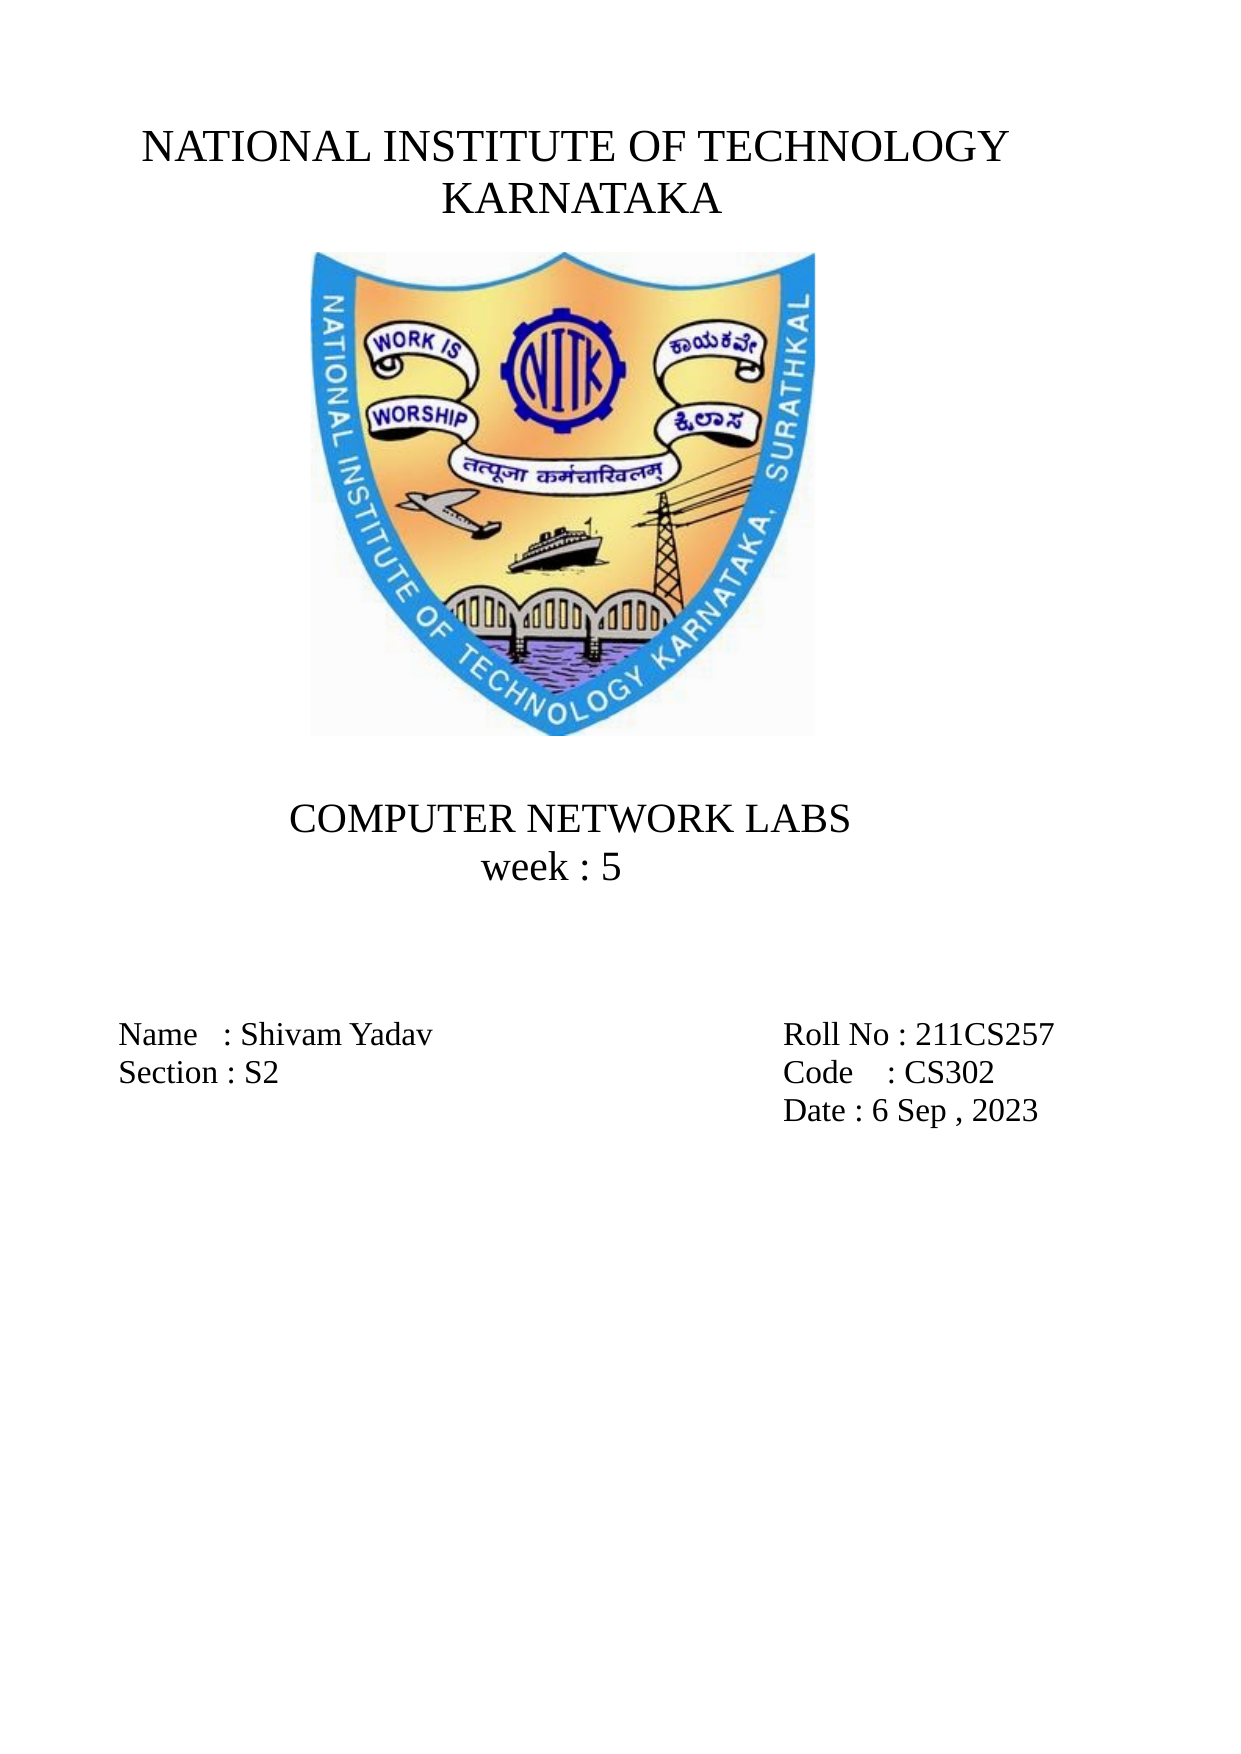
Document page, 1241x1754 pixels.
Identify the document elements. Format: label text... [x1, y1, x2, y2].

text week : 5 [343, 841, 1122, 889]
text NATIONAL INSTITUTE OF TECHNOLOGY [118, 118, 1122, 171]
text Date : 6 Sep , 2023 [118, 1091, 1122, 1129]
text COMPUTER NETWORK LABS [268, 793, 1122, 841]
text Name : Shivam Yadav Roll No : 211CS257 [118, 1014, 1122, 1052]
text Section : S2 Code : CS302 [118, 1052, 1122, 1091]
text KARNATAKA [343, 171, 1122, 223]
picture [286, 252, 845, 736]
